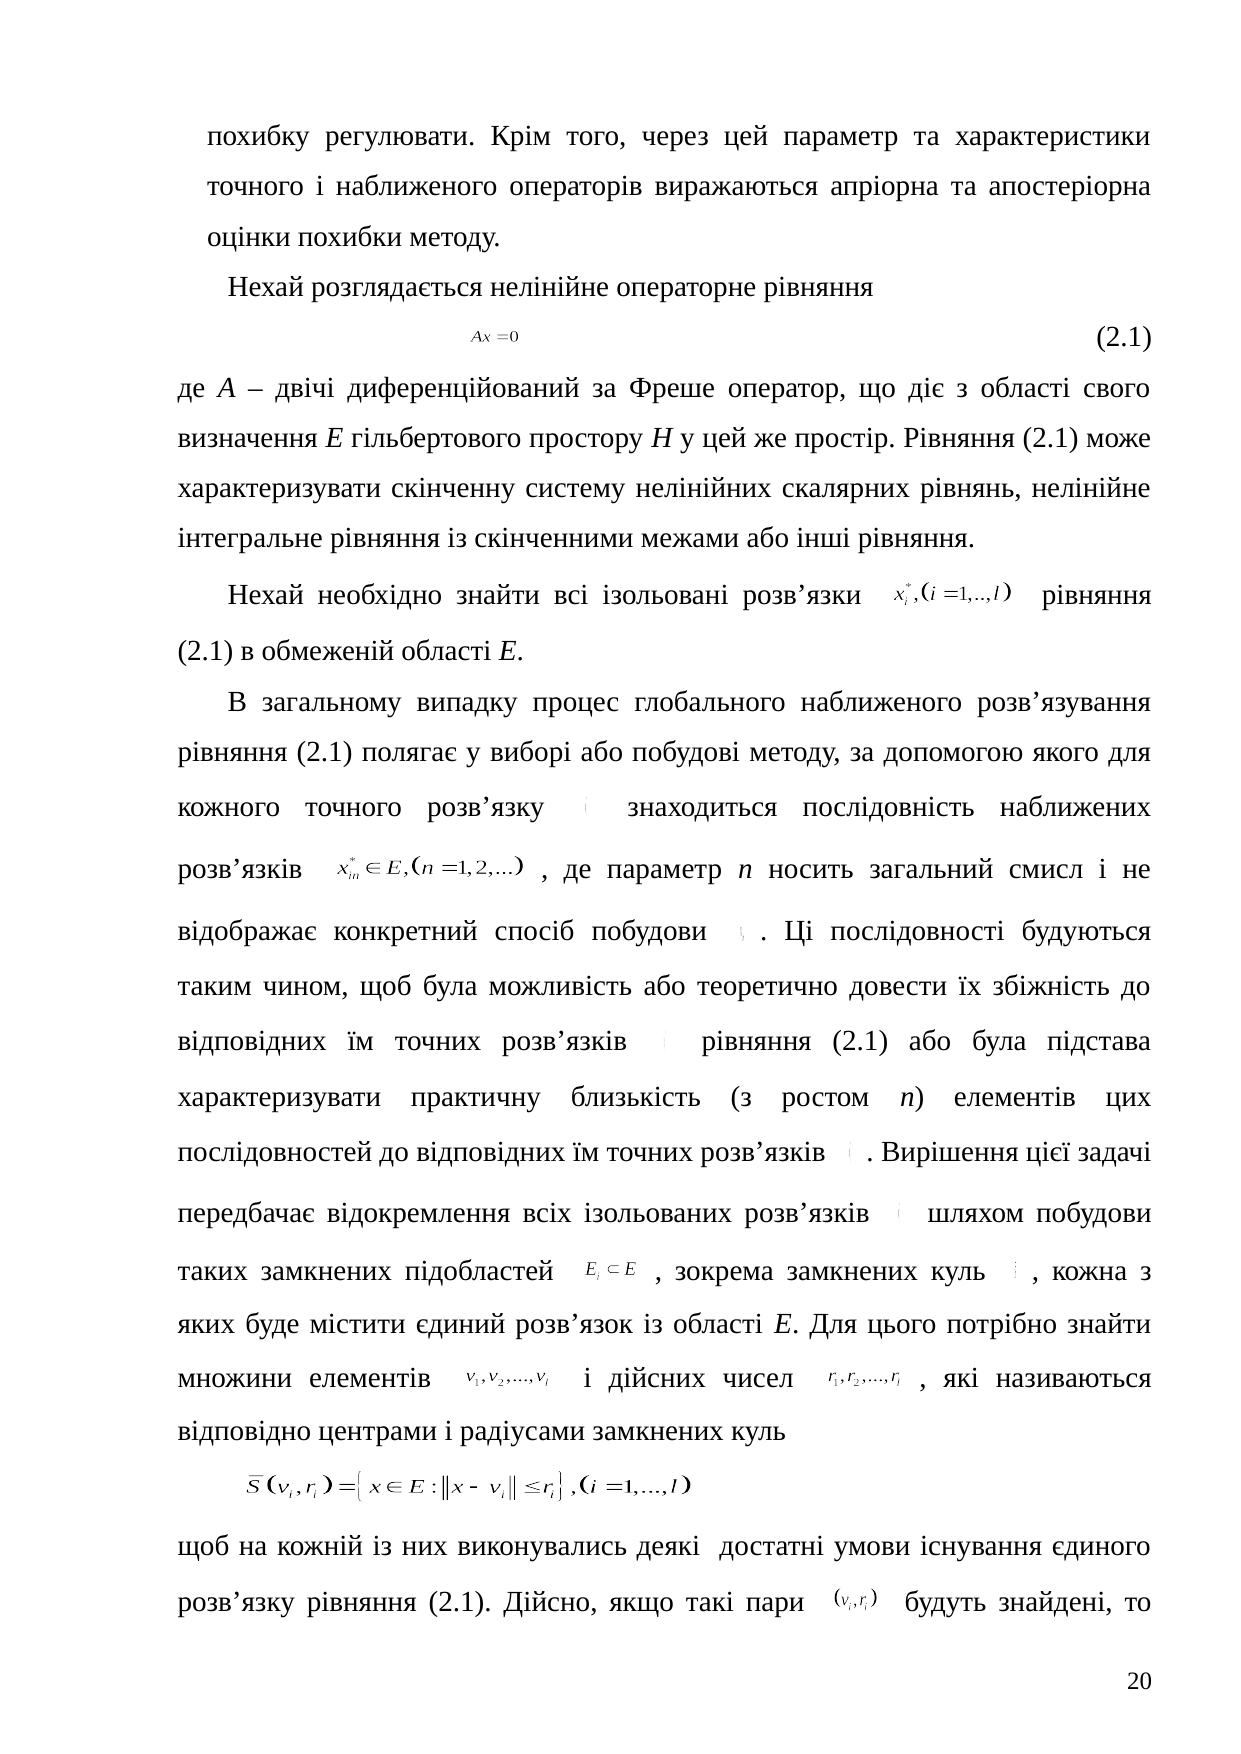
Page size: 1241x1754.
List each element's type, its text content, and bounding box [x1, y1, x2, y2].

text В загальному випадку процес глобального наближеного розв’язування рівняння (2.1) полягає у виборі або побудові методу, за допомогою якого для кожного точного розв’язку знаходиться послідовність наближених розв’язків , де параметр n носить загальний смисл і не відображає конкретний спосіб побудови . Ці послідовності будуються таким чином, щоб була можливість або теоретично довести їх збіжність до відповідних їм точних розв’язків рівняння (2.1) або була підстава характеризувати практичну близькість (з ростом n) елементів цих послідовностей до відповідних їм точних розв’язків . Вирішення цієї задачі передбачає відокремлення всіх ізольованих розв’язків шляхом побудови таких замкнених підобластей , зокрема замкнених куль , кожна з яких буде містити єдиний розв’язок із області E. Для цього потрібно знайти множини елементів і дійсних чисел , які називаються відповідно центрами і радіусами замкнених куль [177, 684, 1152, 1447]
list похибку регулювати. Крім того, через цей параметр та характеристики точного і наближеного операторів виражаються апріорна та апостеріорна оцінки похибки методу. [162, 118, 1152, 252]
text Нехай необхідно знайти всі ізольовані розв’язки рівняння (2.1) в обмеженій області E. [177, 571, 1152, 667]
text де A – двічі диференційований за Фреше оператор, що діє з області свого визначення E гільбертового простору H у цей же простір. Рівняння (2.1) може характеризувати скінченну систему нелінійних скалярних рівнянь, нелінійне інтегральне рівняння із скінченними межами або інші рівняння. [177, 370, 1152, 554]
text щоб на кожній із них виконувались деякі достатні умови існування єдиного розв’язку рівняння (2.1). Дійсно, якщо такі пари будуть знайдені, то [177, 1528, 1152, 1622]
text (2.1) [177, 319, 1152, 353]
text Нехай розглядається нелінійне операторне рівняння [177, 269, 1152, 303]
